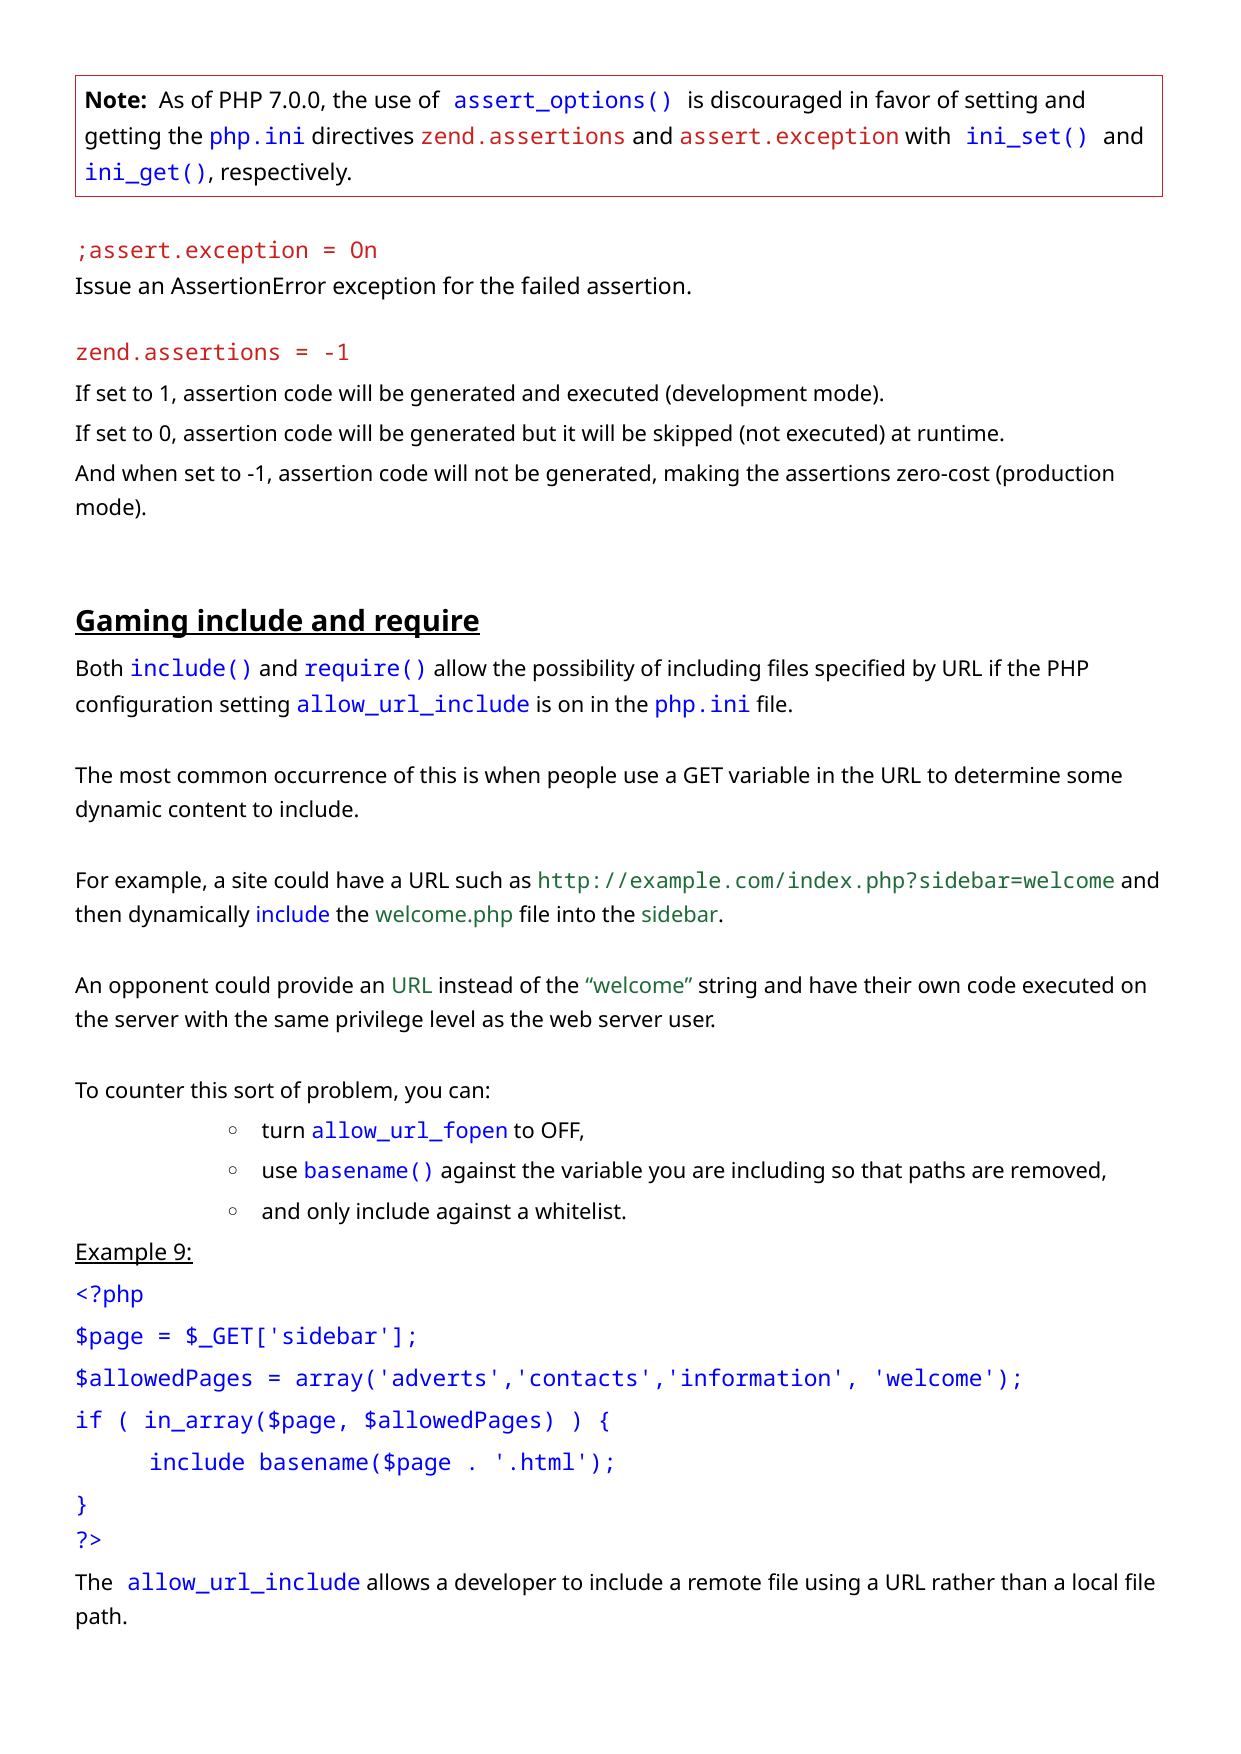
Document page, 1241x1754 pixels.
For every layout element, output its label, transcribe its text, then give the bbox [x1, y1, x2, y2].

text Example 9: [75, 1236, 1166, 1267]
list turn allow_url_fopen to OFF, [224, 1115, 1166, 1145]
text An opponent could provide an URL instead of the “welcome” string and have their own code executed on the server with the same privilege level as the web server user. [75, 970, 1162, 1034]
text To counter this sort of problem, you can: [75, 1075, 1162, 1105]
text $allowedPages = array('adverts','contacts','information', 'welcome'); [75, 1362, 1166, 1393]
text Gaming include and require [75, 600, 1162, 639]
text If set to 1, assertion code will be generated and executed (development mode). [75, 378, 1162, 408]
text If set to 0, assertion code will be generated but it will be skipped (not executed) at runtime. [75, 418, 1162, 448]
text } [75, 1488, 1166, 1519]
text ?> [75, 1524, 1166, 1555]
text include basename($page . '.html'); [75, 1446, 1166, 1477]
text <?php [75, 1278, 1166, 1309]
text And when set to -1, assertion code will not be generated, making the assertions zero-cost (production mode). [75, 458, 1162, 522]
text The most common occurrence of this is when people use a GET variable in the URL to determine some dynamic content to include. [75, 760, 1162, 824]
text ;assert.exception = On [75, 234, 1162, 265]
list use basename() against the variable you are including so that paths are removed, [224, 1156, 1166, 1185]
list and only include against a whitelist. [224, 1196, 1166, 1226]
text Both include() and require() allow the possibility of including files specified by URL if the PHP configuration setting allow_url_include is on in the php.ini file. [75, 652, 1162, 719]
text Issue an AssertionError exception for the failed assertion. [75, 270, 1162, 301]
text For example, a site could have a URL such as http://example.com/index.php?sidebar=welcome and then dynamically include the welcome.php file into the sidebar. [75, 865, 1162, 929]
text zend.assertions = -1 [75, 336, 1162, 367]
text Note: As of PHP 7.0.0, the use of assert_options() is discouraged in favor of setting and getting the php.ini directives zend.assertions and assert.exception with ini_set() and ini_get(), respectively. [76, 76, 1162, 196]
text $page = $_GET['sidebar']; [75, 1320, 1166, 1351]
text if ( in_array($page, $allowedPages) ) { [75, 1404, 1166, 1435]
text The allow_url_include allows a developer to include a remote file using a URL rather than a local file path. [75, 1566, 1166, 1631]
